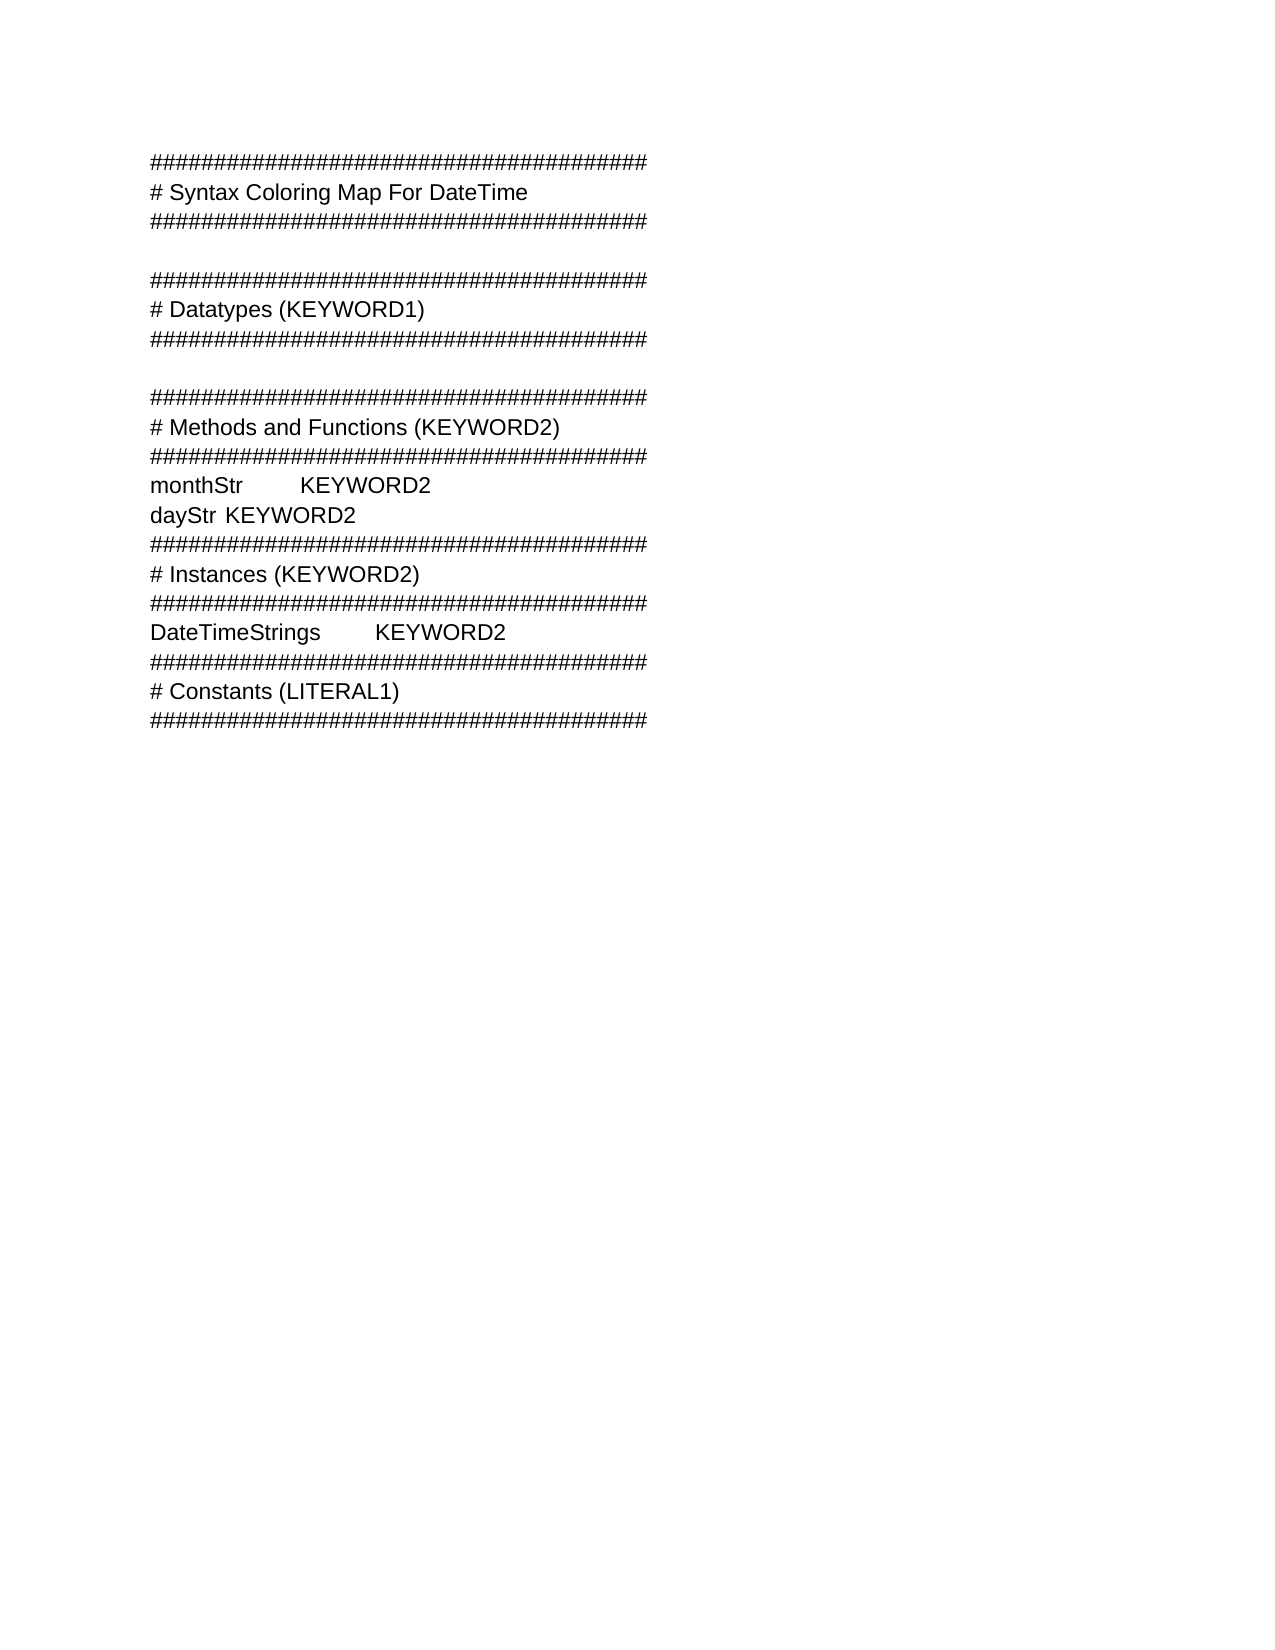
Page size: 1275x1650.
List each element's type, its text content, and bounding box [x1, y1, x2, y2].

text ####################################### [150, 708, 1125, 734]
text # Datatypes (KEYWORD1) [150, 297, 1125, 322]
text ####################################### [150, 591, 1125, 616]
text dayStr KEYWORD2 [150, 502, 1125, 528]
text monthStr KEYWORD2 [150, 473, 1125, 499]
text # Methods and Functions (KEYWORD2) [150, 414, 1125, 440]
text ####################################### [150, 444, 1125, 469]
text ####################################### [150, 649, 1125, 675]
text # Instances (KEYWORD2) [150, 561, 1125, 587]
text ####################################### [150, 385, 1125, 411]
text # Syntax Coloring Map For DateTime [150, 179, 1125, 205]
text ####################################### [150, 326, 1125, 352]
text DateTimeStrings KEYWORD2 [150, 620, 1125, 646]
text ####################################### [150, 209, 1125, 234]
text ####################################### [150, 532, 1125, 557]
text # Constants (LITERAL1) [150, 679, 1125, 704]
text ####################################### [150, 267, 1125, 293]
text ####################################### [150, 150, 1125, 176]
